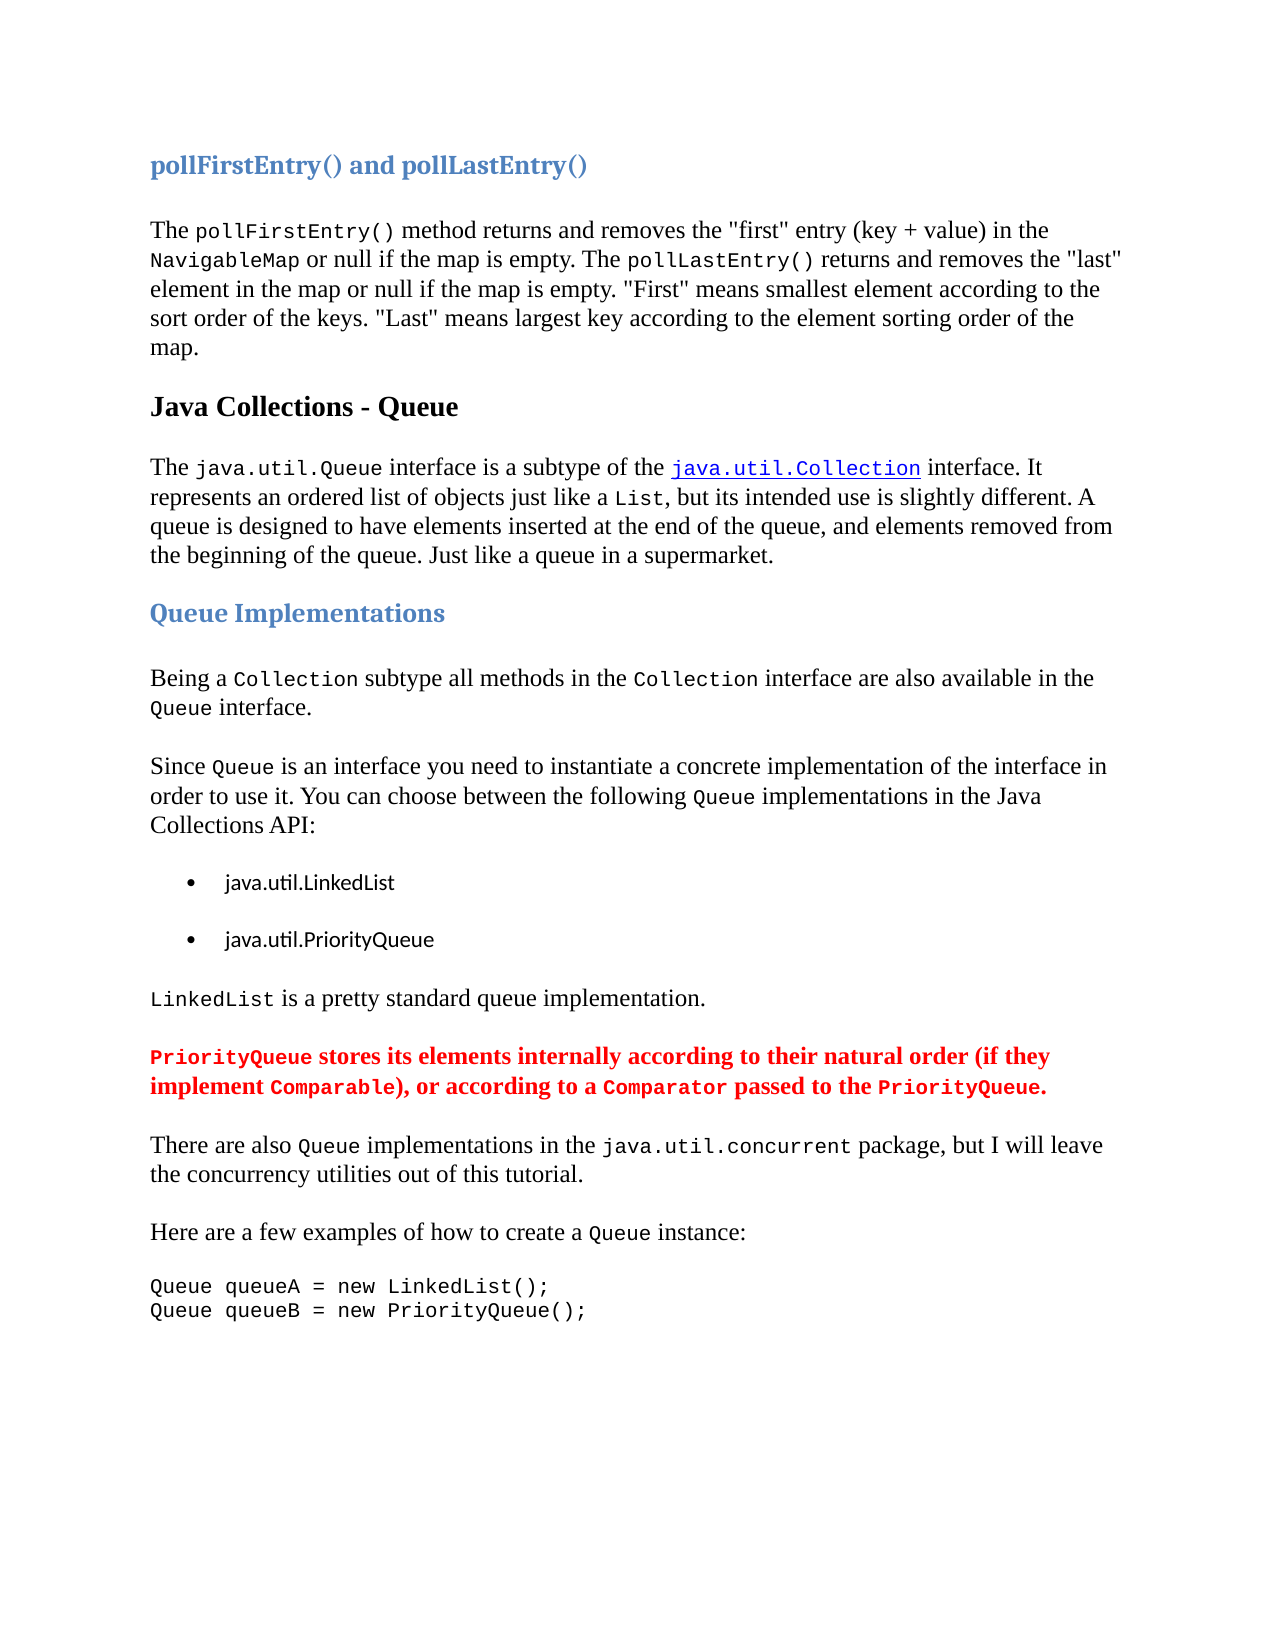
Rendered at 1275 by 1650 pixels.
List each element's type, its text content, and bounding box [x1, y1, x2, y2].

list java.util.LinkedList [187, 868, 1125, 896]
text PriorityQueue stores its elements internally according to their natural order (if they implement Comparable), or according to a Comparator passed to the PriorityQueue. [150, 1041, 1125, 1101]
text Queue queueB = new PriorityQueue(); [150, 1300, 1125, 1323]
list java.util.PriorityQueue [187, 926, 1125, 953]
text The pollFirstEntry() method returns and removes the "first" entry (key + value) in the NavigableMap or null if the map is empty. The pollLastEntry() returns and removes the "last" element in the map or null if the map is empty. "First" means smallest element according to the sort order of the keys. "Last" means largest key according to the element sorting order of the map. [150, 215, 1125, 360]
text The java.util.Queue interface is a subtype of the java.util.Collection interface. It represents an ordered list of objects just like a List, but its intended use is slightly different. A queue is designed to have elements inserted at the end of the queue, and elements removed from the beginning of the queue. Just like a queue in a supermarket. [150, 452, 1125, 569]
text Since Queue is an interface you need to instantiate a concrete implementation of the interface in order to use it. You can choose between the following Queue implementations in the Java Collections API: [150, 751, 1125, 839]
subtitle Java Collections - Queue [150, 389, 1125, 423]
text Queue queueA = new LinkedList(); [150, 1276, 1125, 1300]
text Being a Collection subtype all methods in the Collection interface are also available in the Queue interface. [150, 663, 1125, 722]
text Here are a few examples of how to create a Queue instance: [150, 1217, 1125, 1247]
text LinkedList is a pretty standard queue implementation. [150, 983, 1125, 1012]
subtitle pollFirstEntry() and pollLastEntry() [150, 150, 1125, 181]
text There are also Queue implementations in the java.util.concurrent package, but I will leave the concurrency utilities out of this tutorial. [150, 1130, 1125, 1188]
subtitle Queue Implementations [150, 598, 1125, 629]
